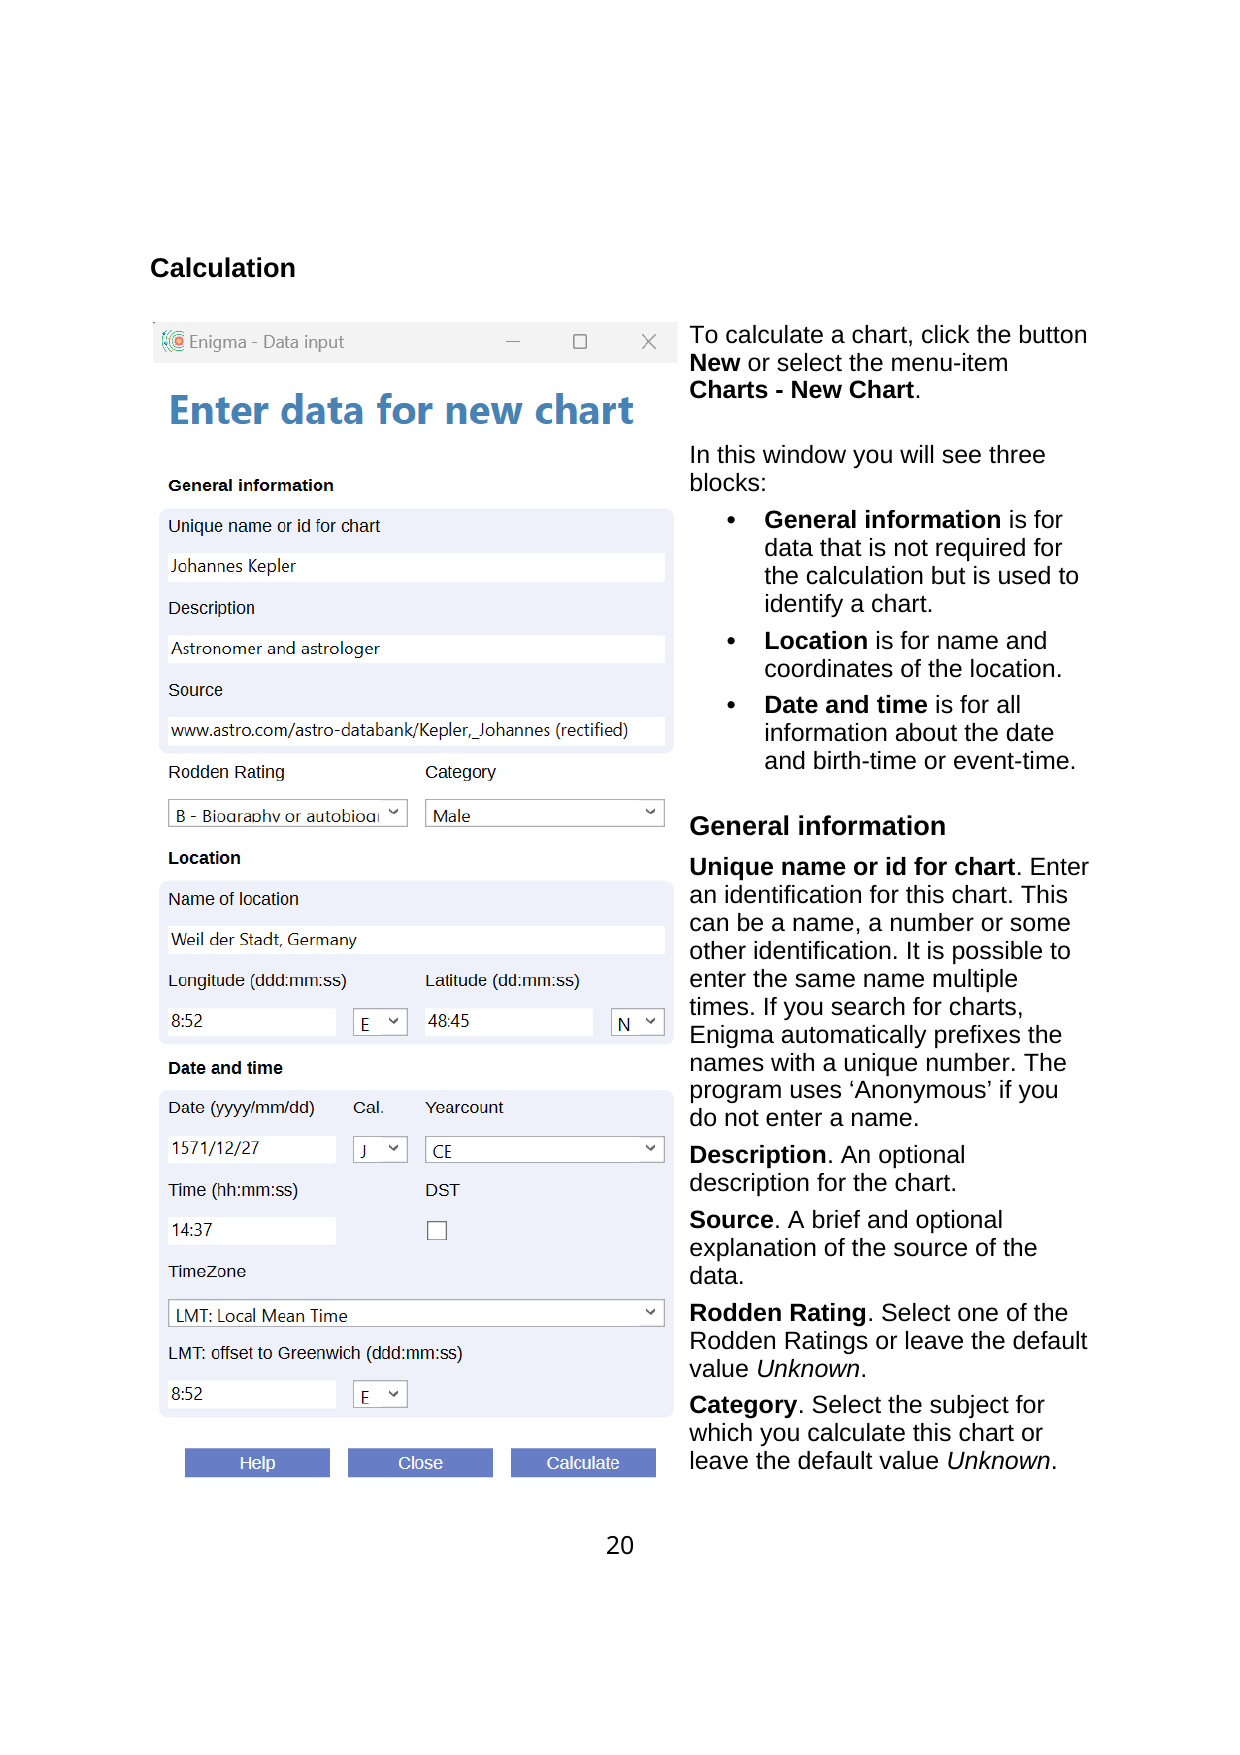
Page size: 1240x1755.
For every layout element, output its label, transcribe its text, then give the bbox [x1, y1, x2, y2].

text Category. Select the subject for which you calculate this chart or leave the default value Unknown. [678, 1391, 1089, 1475]
list Date and time is for all information about the date and birth-time or event-time. [678, 691, 1089, 775]
subtitle General information [678, 811, 1089, 841]
list Location is for name and coordinates of the location. [678, 626, 1089, 682]
subtitle Calculation [150, 253, 1089, 284]
list General information is for data that is not required for the calculation but is used to identify a chart. [678, 506, 1089, 617]
picture [153, 322, 678, 1502]
text Description. An optional description for the chart. [678, 1141, 1089, 1197]
text To calculate a chart, click the button New or select the menu-item Charts - New Chart. [150, 320, 1089, 404]
text Source. A brief and optional explanation of the source of the data. [678, 1206, 1089, 1290]
text Rodden Rating. Select one of the Rodden Ratings or leave the default value Unknown. [678, 1299, 1089, 1382]
text In this window you will see three blocks: [678, 441, 1089, 497]
text Unique name or id for chart. Enter an identification for this chart. This can be a name, a number or some other identification. It is possible to enter the same name multiple times. If you search for charts, Enigma automatically prefixes the names with a unique number. The program uses ‘Anonymous’ if you do not enter a name. [678, 853, 1089, 1132]
